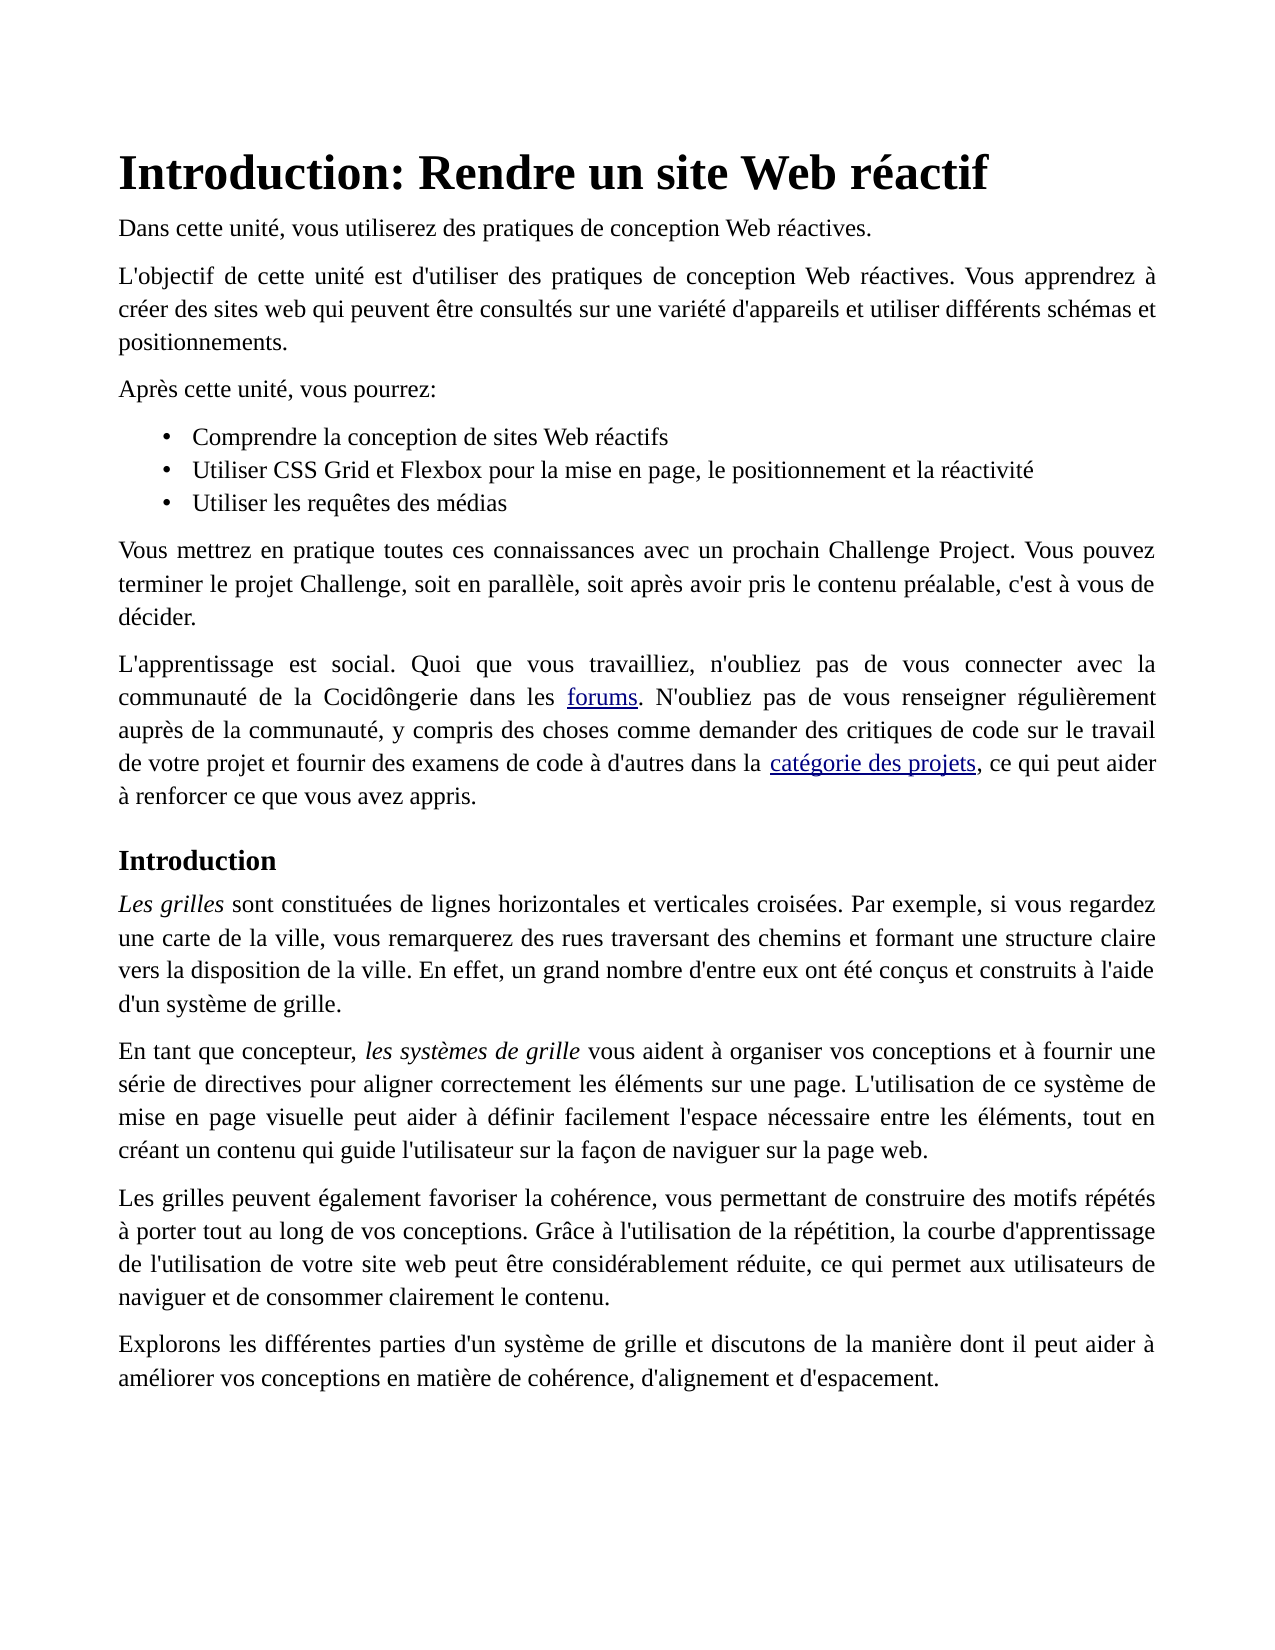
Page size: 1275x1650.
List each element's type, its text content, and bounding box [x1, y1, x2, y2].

text L'apprentissage est social. Quoi que vous travailliez, n'oubliez pas de vous connecter avec la communauté de la Cocidôngerie dans les forums. N'oubliez pas de vous renseigner régulièrement auprès de la communauté, y compris des choses comme demander des critiques de code sur le travail de votre projet et fournir des examens de code à d'autres dans la catégorie des projets, ce qui peut aider à renforcer ce que vous avez appris. [118, 649, 1157, 810]
text Vous mettrez en pratique toutes ces connaissances avec un prochain Challenge Project. Vous pouvez terminer le projet Challenge, soit en parallèle, soit après avoir pris le contenu préalable, c'est à vous de décider. [118, 536, 1157, 630]
text Les grilles sont constituées de lignes horizontales et verticales croisées. Par exemple, si vous regardez une carte de la ville, vous remarquerez des rues traversant des chemins et formant une structure claire vers la disposition de la ville. En effet, un grand nombre d'entre eux ont été conçus et construits à l'aide d'un système de grille. [118, 889, 1157, 1017]
text Après cette unité, vous pourrez: [118, 374, 1157, 403]
text Explorons les différentes parties d'un système de grille et discutons de la manière dont il peut aider à améliorer vos conceptions en matière de cohérence, d'alignement et d'espacement. [118, 1329, 1157, 1391]
list Utiliser les requêtes des médias [162, 488, 1157, 517]
list Utiliser CSS Grid et Flexbox pour la mise en page, le positionnement et la réactivité [162, 455, 1157, 484]
list Comprendre la conception de sites Web réactifs [162, 422, 1157, 451]
text L'objectif de cette unité est d'utiliser des pratiques de conception Web réactives. Vous apprendrez à créer des sites web qui peuvent être consultés sur une variété d'appareils et utiliser différents schémas et positionnements. [118, 261, 1157, 356]
subtitle Introduction: Rendre un site Web réactif [118, 143, 1157, 201]
text Dans cette unité, vous utiliserez des pratiques de conception Web réactives. [118, 213, 1157, 242]
subtitle Introduction [118, 843, 1157, 877]
text Les grilles peuvent également favoriser la cohérence, vous permettant de construire des motifs répétés à porter tout au long de vos conceptions. Grâce à l'utilisation de la répétition, la courbe d'apprentissage de l'utilisation de votre site web peut être considérablement réduite, ce qui permet aux utilisateurs de naviguer et de consommer clairement le contenu. [118, 1183, 1157, 1311]
text En tant que concepteur, les systèmes de grille vous aident à organiser vos conceptions et à fournir une série de directives pour aligner correctement les éléments sur une page. L'utilisation de ce système de mise en page visuelle peut aider à définir facilement l'espace nécessaire entre les éléments, tout en créant un contenu qui guide l'utilisateur sur la façon de naviguer sur la page web. [118, 1036, 1157, 1164]
